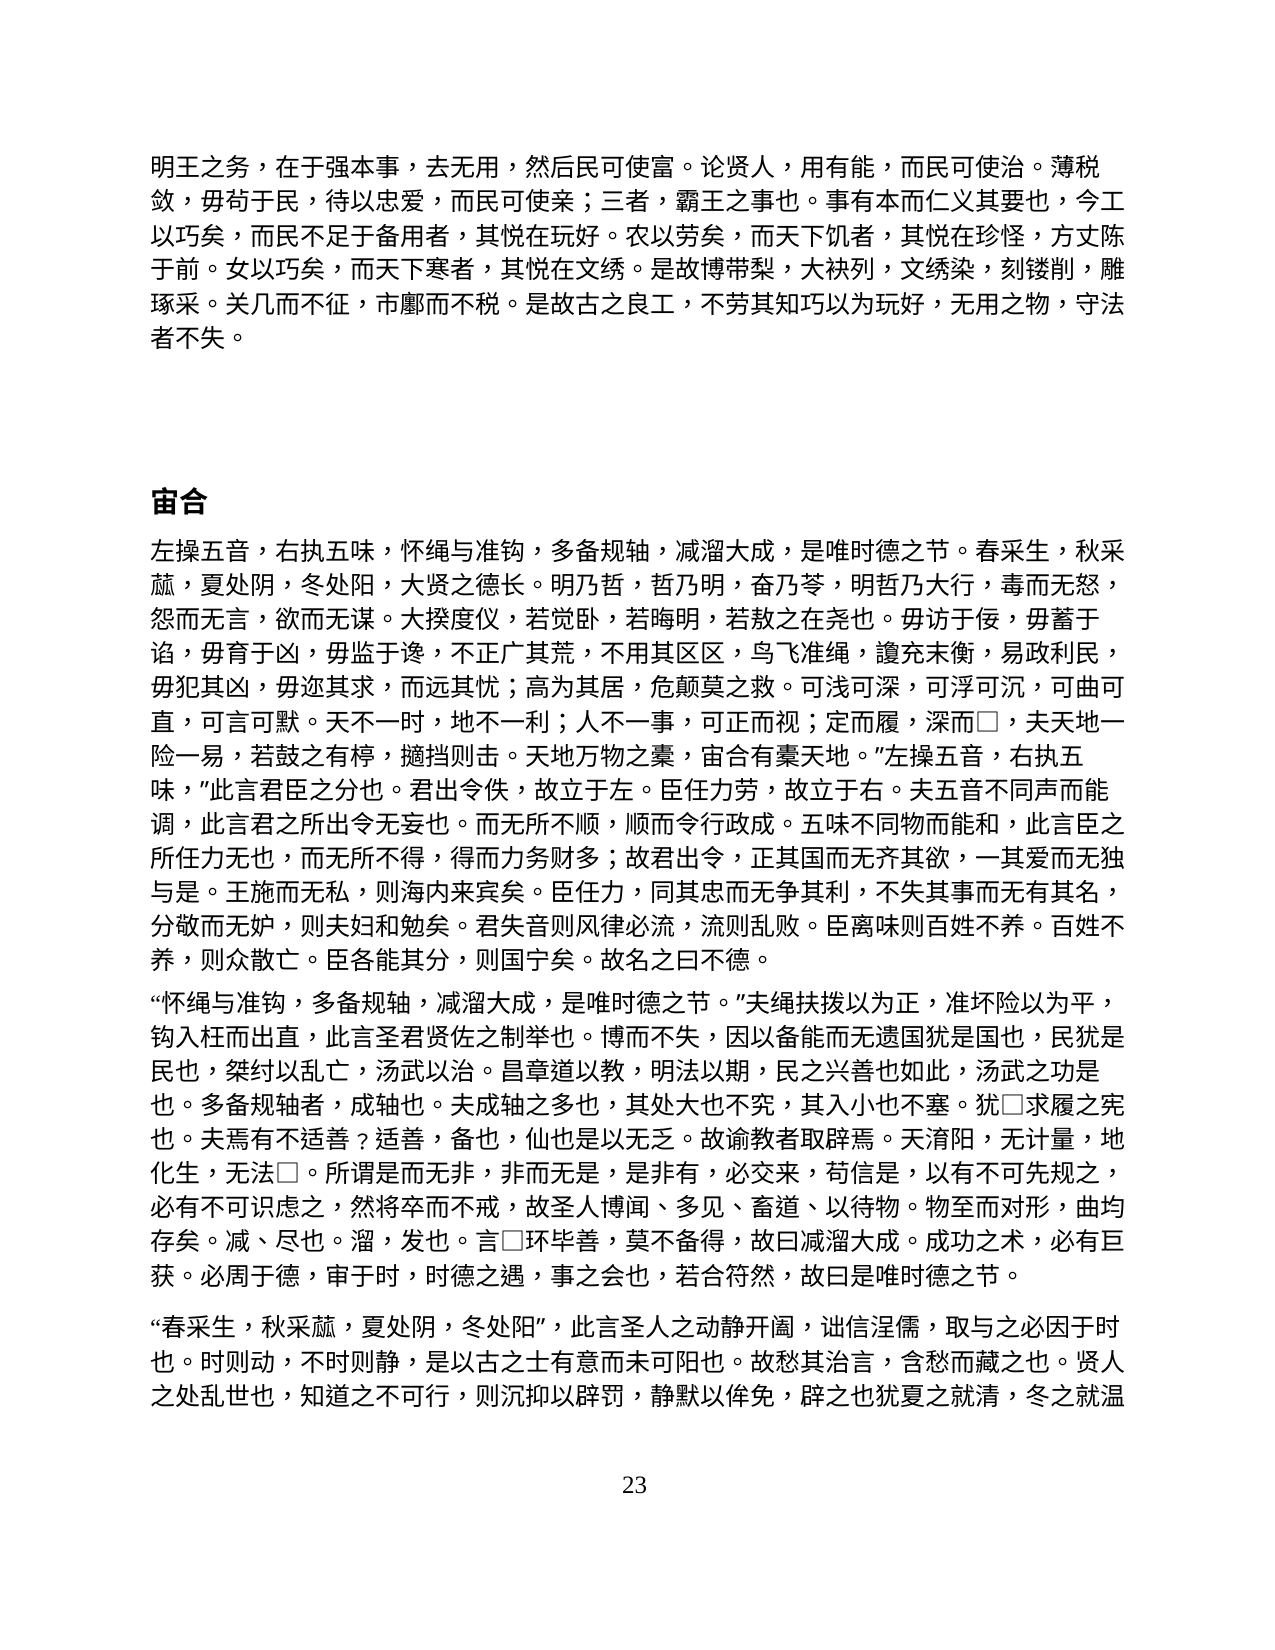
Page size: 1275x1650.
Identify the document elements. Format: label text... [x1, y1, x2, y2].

text 左操五音，右执五味，怀绳与准钩，多备规轴，减溜大成，是唯时德之节。春采生，秋采蓏，夏处阴，冬处阳，大贤之德长。明乃哲，哲乃明，奋乃苓，明哲乃大行，毒而无怒，怨而无言，欲而无谋。大揆度仪，若觉卧，若晦明，若敖之在尧也。毋访于佞，毋蓄于谄，毋育于凶，毋监于谗，不正广其荒，不用其区区，鸟飞准绳，讂充末衡，易政利民，毋犯其凶，毋迩其求，而远其忧；高为其居，危颠莫之救。可浅可深，可浮可沉，可曲可直，可言可默。天不一时，地不一利；人不一事，可正而视；定而履，深而□，夫天地一险一易，若鼓之有楟，擿挡则击。天地万物之橐，宙合有橐天地。”左操五音，右执五味，”此言君臣之分也。君出令佚，故立于左。臣任力劳，故立于右。夫五音不同声而能调，此言君之所出令无妄也。而无所不顺，顺而令行政成。五味不同物而能和，此言臣之所任力无也，而无所不得，得而力务财多；故君出令，正其国而无齐其欲，一其爱而无独与是。王施而无私，则海内来宾矣。臣任力，同其忠而无争其利，不失其事而无有其名，分敬而无妒，则夫妇和勉矣。君失音则风律必流，流则乱败。臣离味则百姓不养。百姓不养，则众散亡。臣各能其分，则国宁矣。故名之曰不德。 [150, 534, 1125, 977]
subtitle 宙合 [150, 482, 1125, 521]
text “春采生，秋采蓏，夏处阴，冬处阳”，此言圣人之动静开阖，诎信浧儒，取与之必因于时也。时则动，不时则静，是以古之士有意而未可阳也。故愁其治言，含愁而藏之也。贤人之处乱世也，知道之不可行，则沉抑以辟罚，静默以侔免，辟之也犹夏之就清，冬之就温 [150, 1310, 1125, 1412]
text 明王之务，在于强本事，去无用，然后民可使富。论贤人，用有能，而民可使治。薄税敛，毋茍于民，待以忠爱，而民可使亲；三者，霸王之事也。事有本而仁义其要也，今工以巧矣，而民不足于备用者，其悦在玩好。农以劳矣，而天下饥者，其悦在珍怪，方丈陈于前。女以巧矣，而天下寒者，其悦在文绣。是故博带梨，大袂列，文绣染，刻镂削，雕琢采。关几而不征，市鄽而不税。是故古之良工，不劳其知巧以为玩好，无用之物，守法者不失。 [150, 150, 1125, 354]
text “怀绳与准钩，多备规轴，减溜大成，是唯时德之节。”夫绳扶拨以为正，准坏险以为平，钩入枉而出直，此言圣君贤佐之制举也。博而不失，因以备能而无遗国犹是国也，民犹是民也，桀纣以乱亡，汤武以治。昌章道以教，明法以期，民之兴善也如此，汤武之功是也。多备规轴者，成轴也。夫成轴之多也，其处大也不究，其入小也不塞。犹□求履之宪也。夫焉有不适善﹖适善，备也，仙也是以无乏。故谕教者取辟焉。天淯阳，无计量，地化生，无法□。所谓是而无非，非而无是，是非有，必交来，苟信是，以有不可先规之，必有不可识虑之，然将卒而不戒，故圣人博闻、多见、畜道、以待物。物至而对形，曲均存矣。减、尽也。溜，发也。言□环毕善，莫不备得，故曰减溜大成。成功之术，必有巨获。必周于德，审于时，时德之遇，事之会也，若合符然，故曰是唯时德之节。 [150, 986, 1125, 1292]
